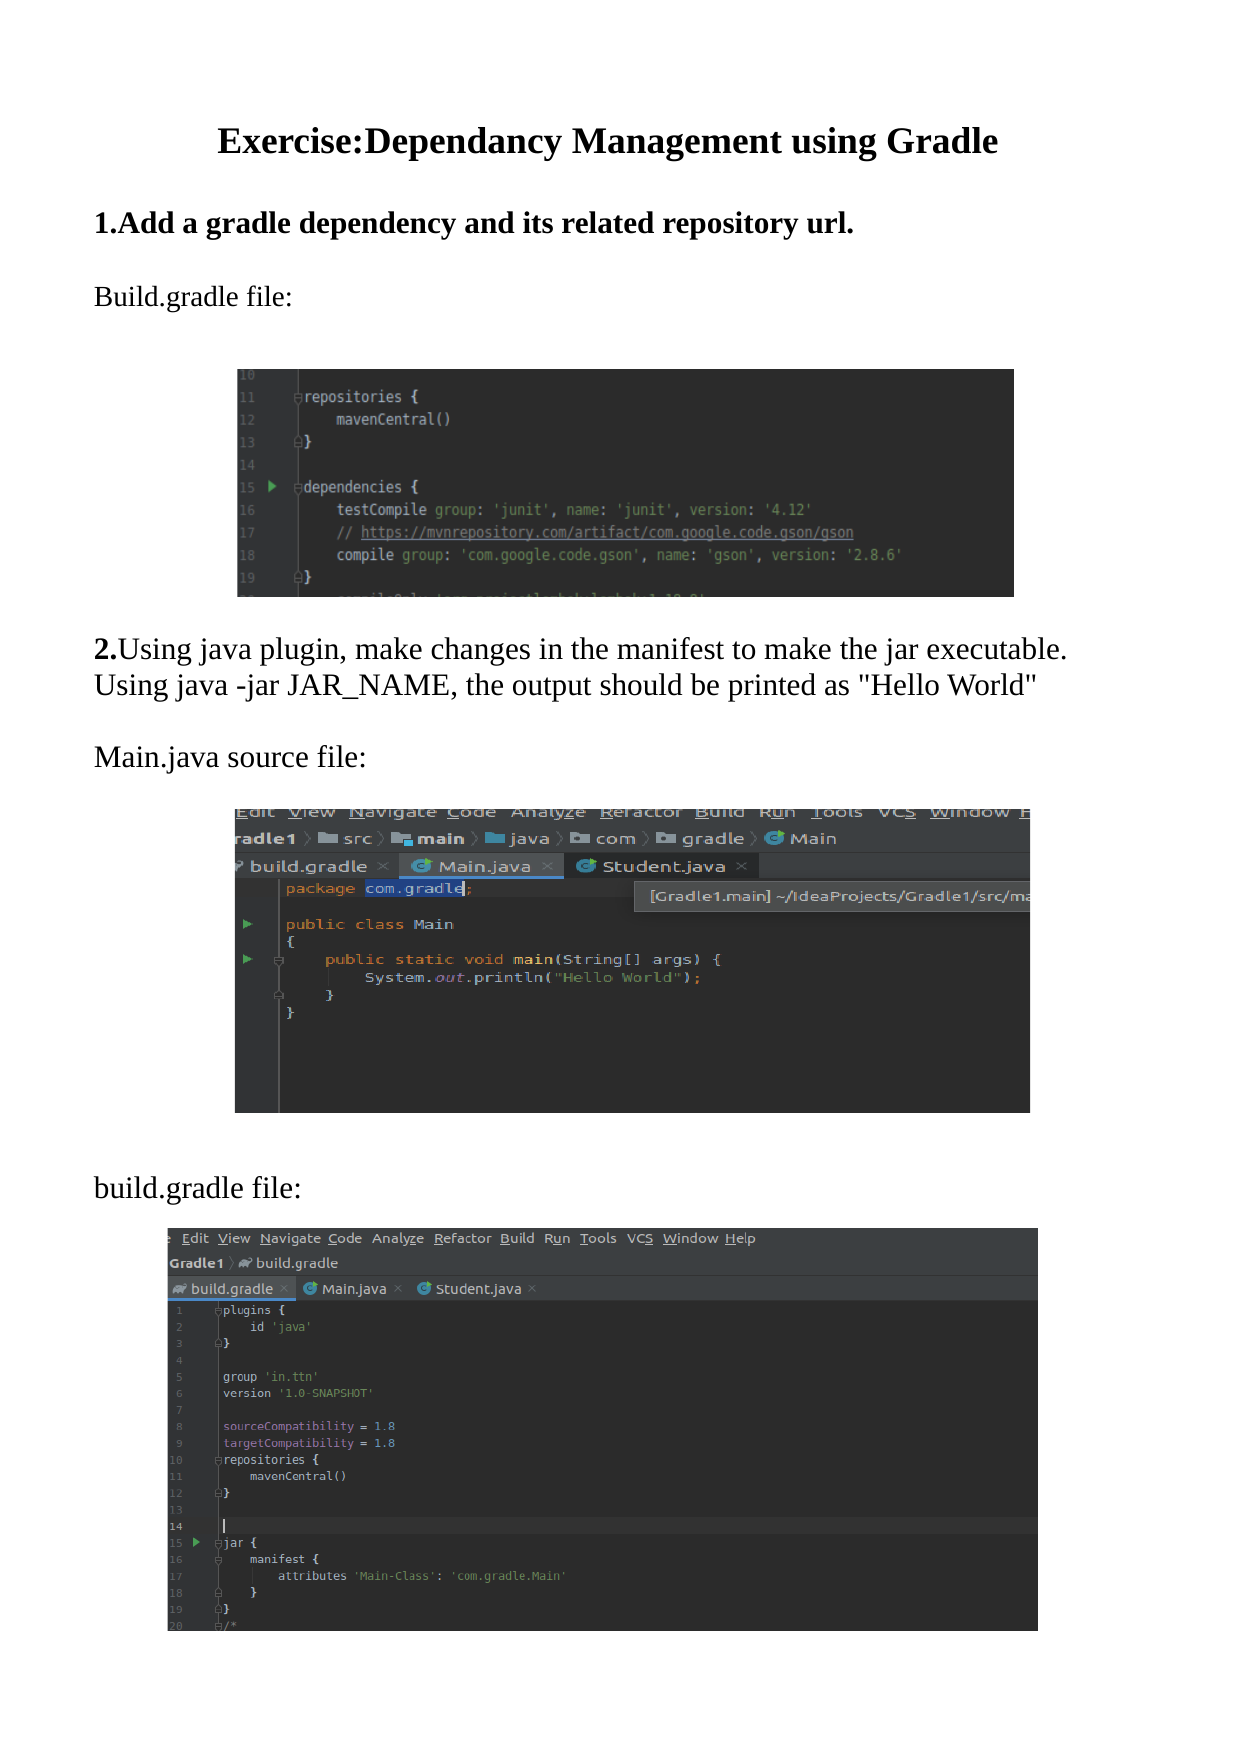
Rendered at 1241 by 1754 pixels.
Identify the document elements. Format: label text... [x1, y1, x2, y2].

text Exercise:Dependancy Management using Gradle [94, 118, 1122, 161]
text Build.gradle file: [94, 279, 1122, 313]
text 2.Using java plugin, make changes in the manifest to make the jar executable. Using java -jar JAR_NAME, the output should be printed as "Hello World" [94, 630, 1122, 702]
text Main.java source file: [94, 738, 1122, 774]
text 1.Add a gradle dependency and its related repository url. [94, 204, 1122, 240]
picture [234, 809, 526, 1113]
text build.gradle file: [94, 1169, 1122, 1205]
picture [237, 369, 1014, 597]
picture [167, 1228, 1038, 1631]
